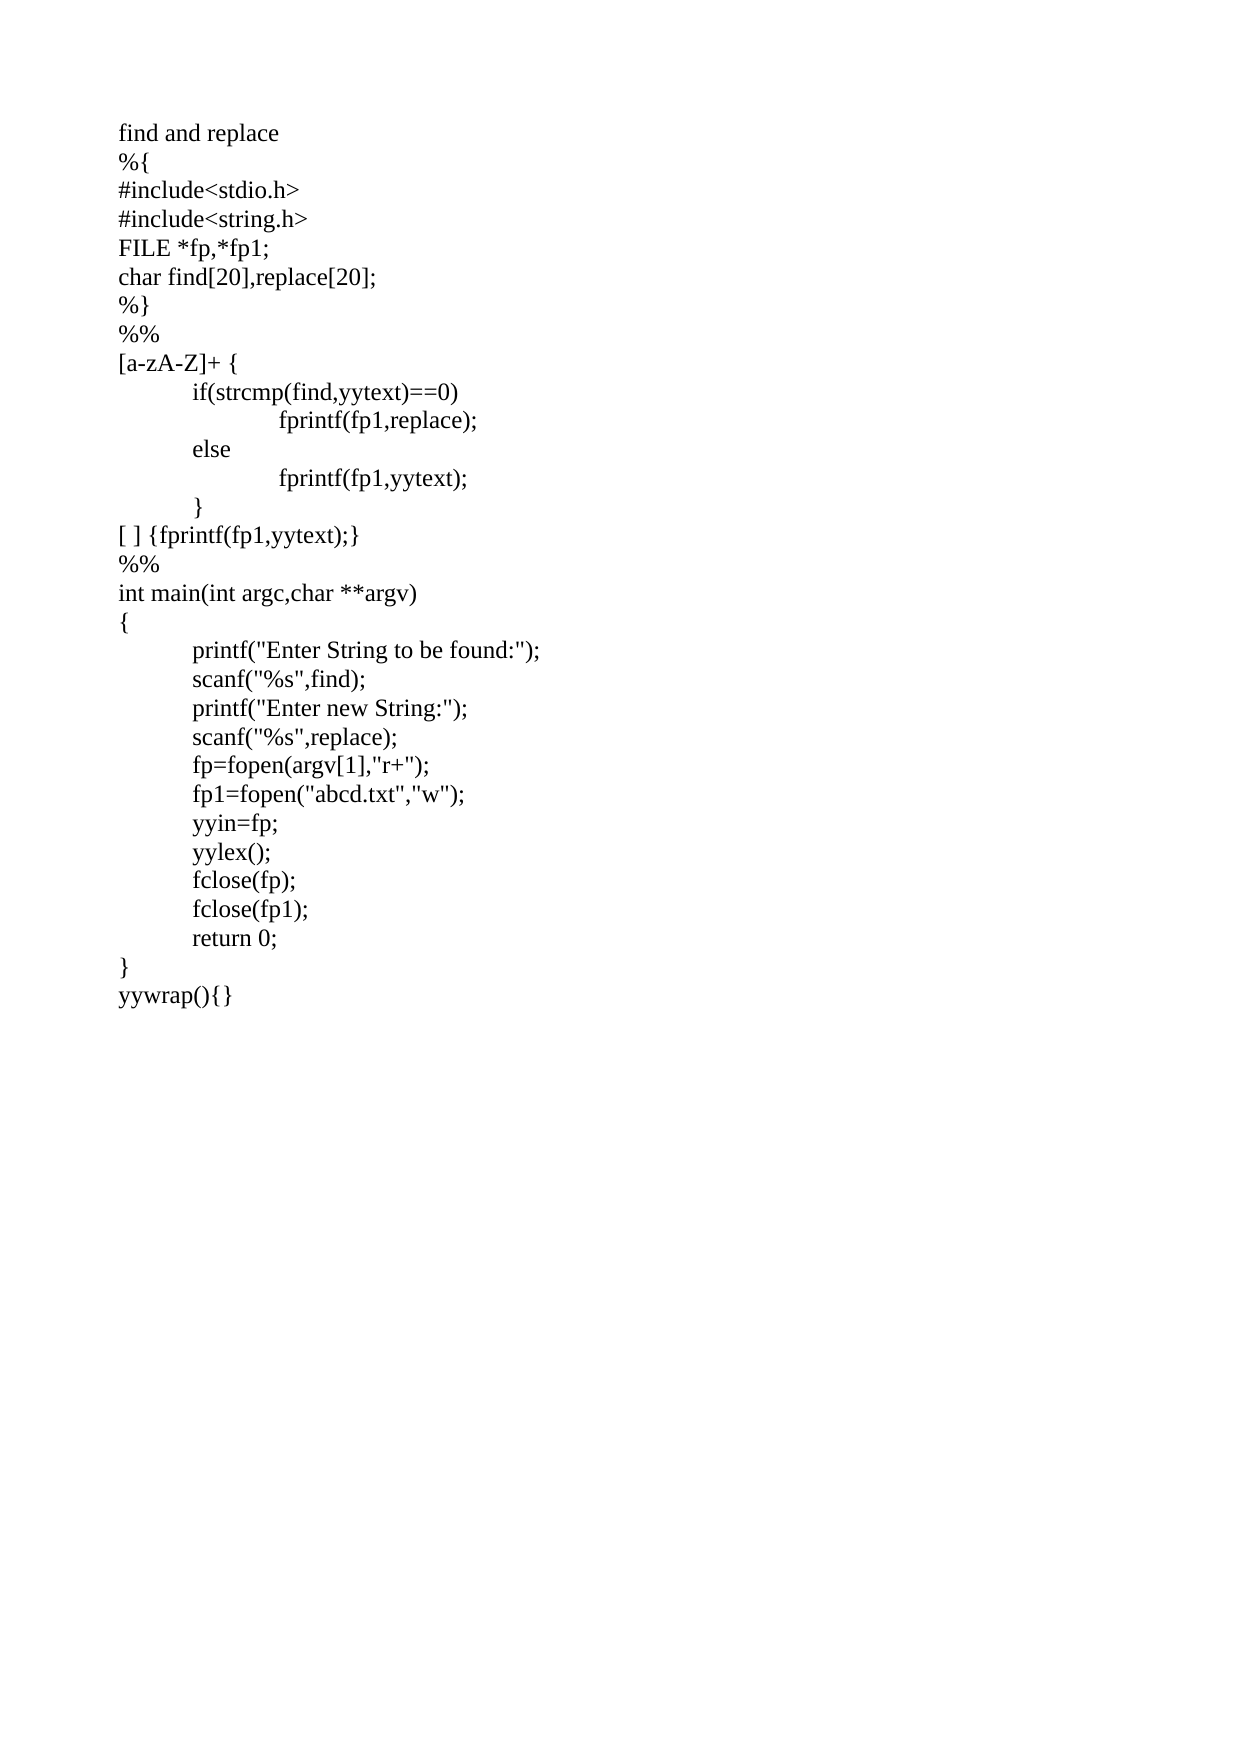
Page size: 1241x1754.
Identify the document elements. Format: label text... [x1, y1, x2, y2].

text { [118, 607, 1122, 636]
text [a-zA-Z]+ { [118, 348, 1122, 377]
text %% [118, 319, 1122, 348]
text FILE *fp,*fp1; [118, 233, 1122, 262]
text if(strcmp(find,yytext)==0) [118, 377, 1122, 406]
text printf("Enter new String:"); [118, 693, 1122, 722]
text fclose(fp); [118, 866, 1122, 894]
text char find[20],replace[20]; [118, 262, 1122, 291]
text printf("Enter String to be found:"); [118, 636, 1122, 664]
text #include<stdio.h> [118, 176, 1122, 204]
text else [118, 434, 1122, 463]
text find and replace [118, 118, 1122, 147]
text } [118, 952, 1122, 981]
text %} [118, 291, 1122, 319]
text fprintf(fp1,replace); [118, 406, 1122, 434]
text %{ [118, 147, 1122, 176]
text fclose(fp1); [118, 894, 1122, 923]
text %% [118, 549, 1122, 578]
text yyin=fp; [118, 808, 1122, 837]
text yylex(); [118, 837, 1122, 866]
text fp=fopen(argv[1],"r+"); [118, 751, 1122, 779]
text fprintf(fp1,yytext); [118, 463, 1122, 492]
text } [118, 492, 1122, 521]
text int main(int argc,char **argv) [118, 578, 1122, 607]
text fp1=fopen("abcd.txt","w"); [118, 779, 1122, 808]
text scanf("%s",find); [118, 664, 1122, 693]
text [ ] {fprintf(fp1,yytext);} [118, 521, 1122, 549]
text yywrap(){} [118, 981, 1122, 1009]
text #include<string.h> [118, 204, 1122, 233]
text return 0; [118, 923, 1122, 952]
text scanf("%s",replace); [118, 722, 1122, 751]
